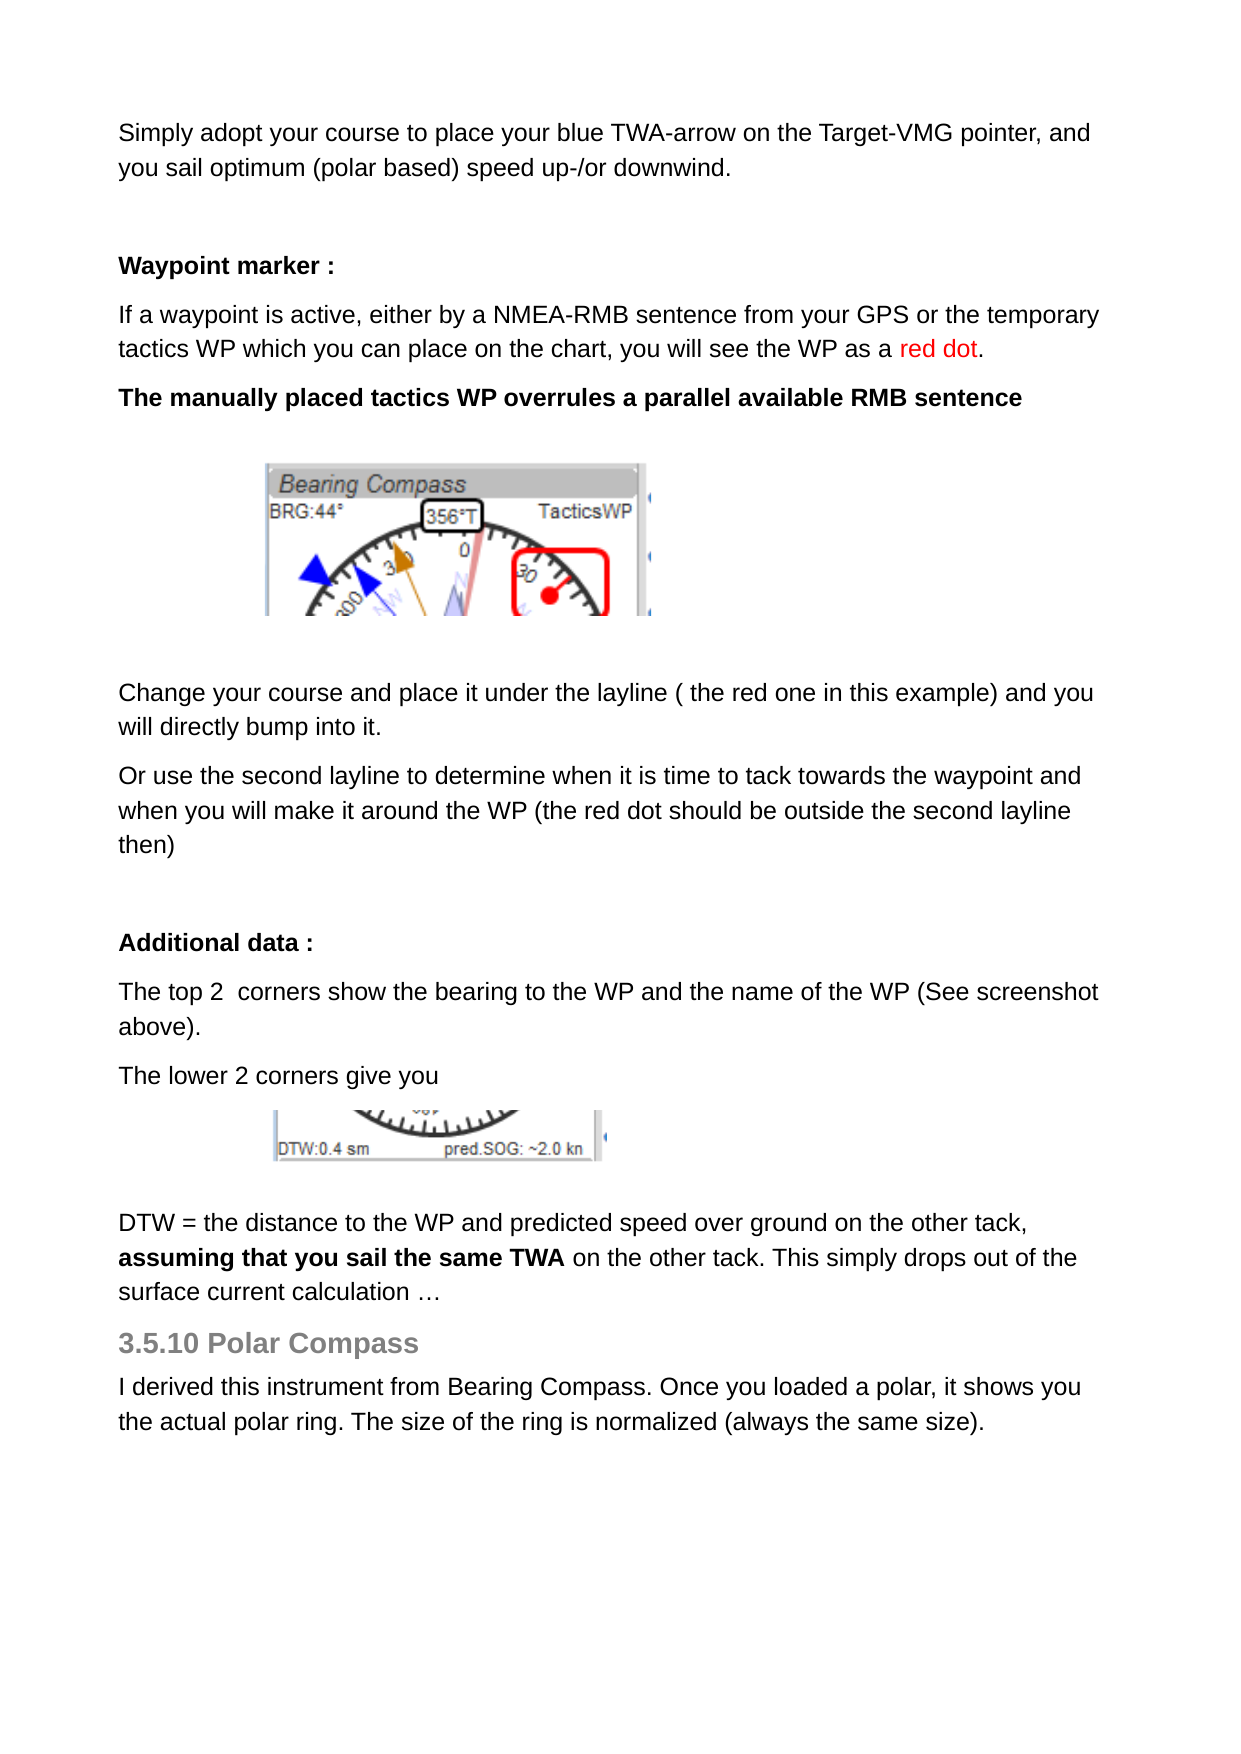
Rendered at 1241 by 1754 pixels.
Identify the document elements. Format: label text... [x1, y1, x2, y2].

text Or use the second layline to determine when it is time to tack towards the waypoint and when you will make it around the WP (the red dot should be outside the second layline then) [118, 761, 1122, 859]
text If a waypoint is active, either by a NMEA-RMB sentence from your GPS or the temporary tactics WP which you can place on the chart, you will see the WP as a red dot. [118, 300, 1122, 363]
subtitle 3.5.10 Polar Compass [118, 1326, 1122, 1360]
text Additional data : [118, 928, 1122, 957]
text I derived this instrument from Bearing Compass. Once you loaded a polar, it shows you the actual polar ring. The size of the ring is normalized (always the same size). [118, 1372, 1122, 1435]
text The manually placed tactics WP overrules a parallel available RMB sentence [118, 383, 1122, 412]
text Change your course and place it under the layline ( the red one in this example) and you will directly bump into it. [118, 678, 1122, 741]
text Simply adopt your course to place your blue TWA-arrow on the Target-VMG pointer, and you sail optimum (polar based) speed up-/or downwind. [118, 118, 1122, 181]
text Waypoint marker : [118, 251, 1122, 279]
text The top 2 corners show the bearing to the WP and the name of the WP (See screenshot above). [118, 977, 1122, 1041]
picture [264, 1110, 607, 1171]
picture [264, 461, 652, 616]
text DTW = the distance to the WP and predicted speed over ground on the other tack, assuming that you sail the same TWA on the other tack. This simply drops out of the surface current calculation … [118, 1208, 1122, 1306]
text The lower 2 corners give you [118, 1061, 1122, 1090]
